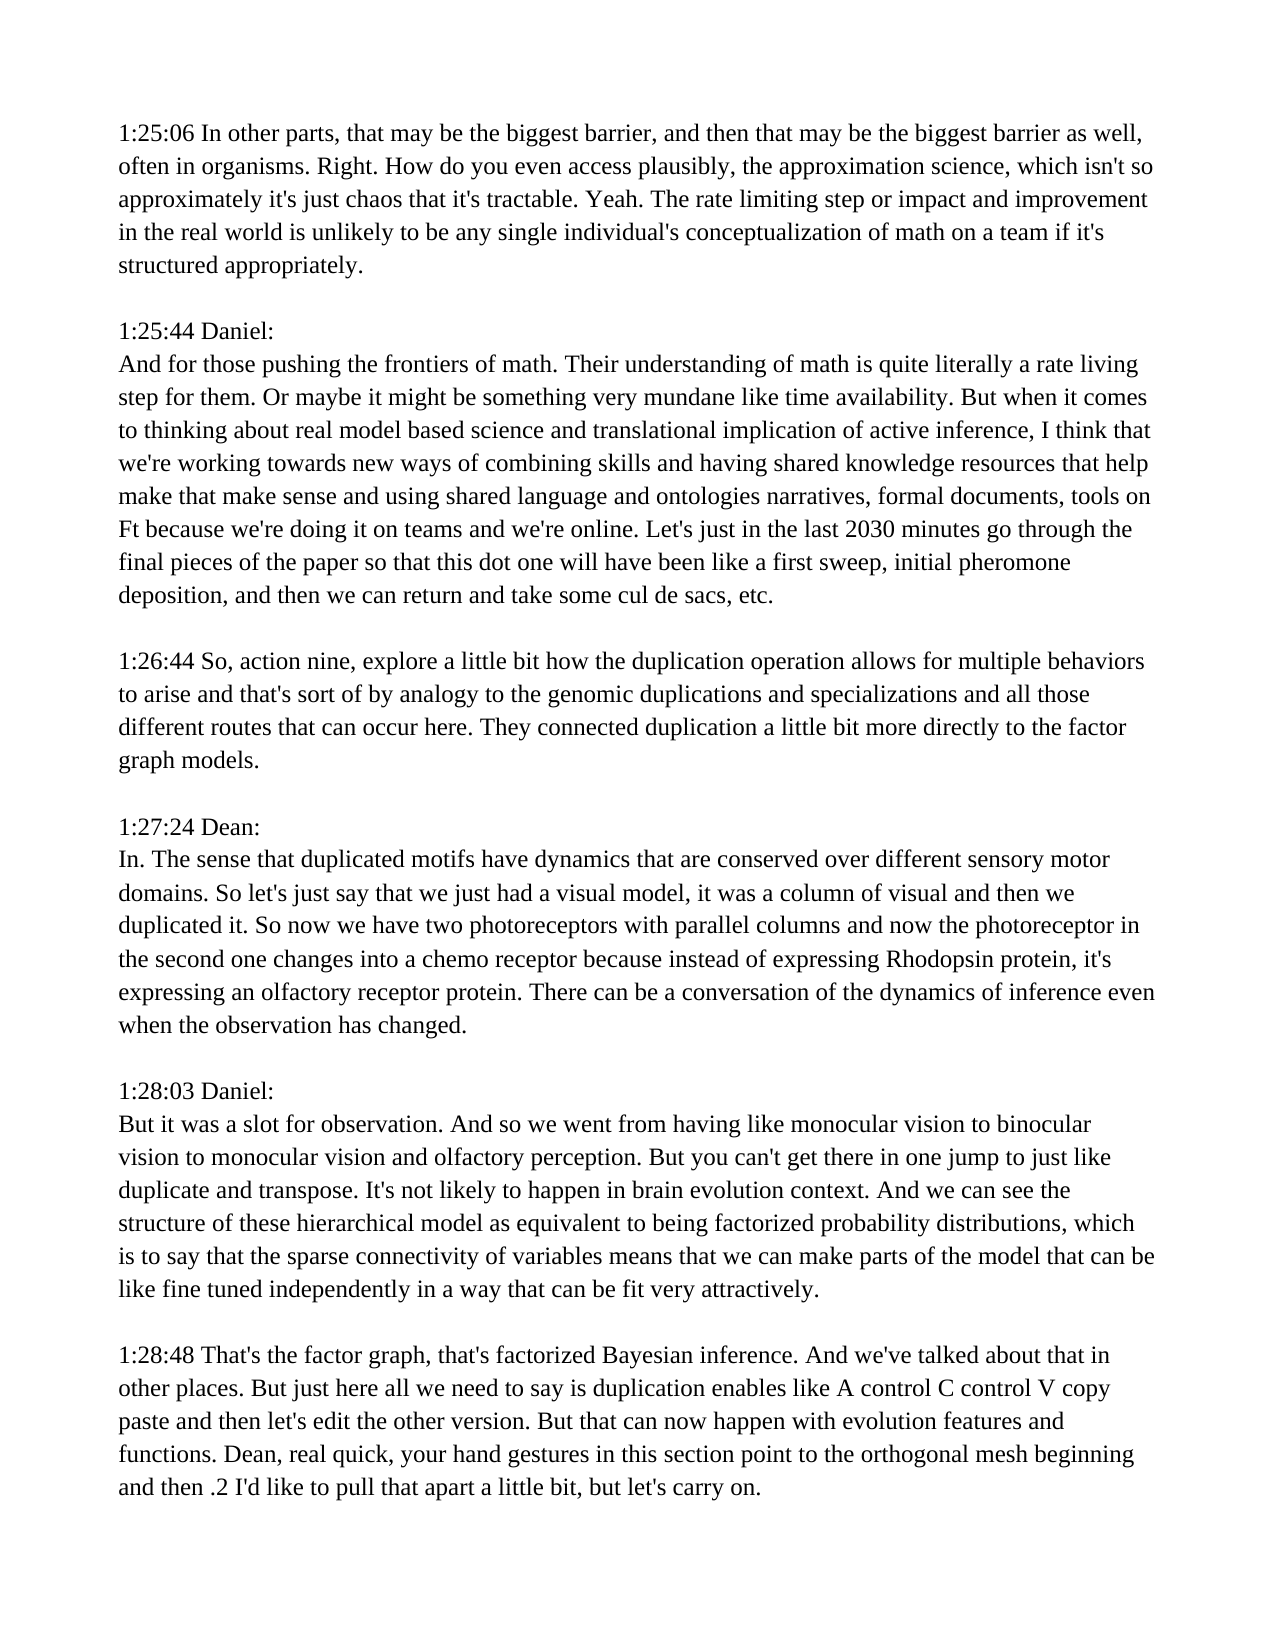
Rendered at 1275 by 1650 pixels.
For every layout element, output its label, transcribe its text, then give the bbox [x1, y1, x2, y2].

text 1:25:06 In other parts, that may be the biggest barrier, and then that may be the biggest barrier as well, often in organisms. Right. How do you even access plausibly, the approximation science, which isn't so approximately it's just chaos that it's tractable. Yeah. The rate limiting step or impact and improvement in the real world is unlikely to be any single individual's conceptualization of math on a team if it's structured appropriately. 1:25:44 Daniel: And for those pushing the frontiers of math. Their understanding of math is quite literally a rate living step for them. Or maybe it might be something very mundane like time availability. But when it comes to thinking about real model based science and translational implication of active inference, I think that we're working towards new ways of combining skills and having shared knowledge resources that help make that make sense and using shared language and ontologies narratives, formal documents, tools on Ft because we're doing it on teams and we're online. Let's just in the last 2030 minutes go through the final pieces of the paper so that this dot one will have been like a first sweep, initial pheromone deposition, and then we can return and take some cul de sacs, etc. 1:26:44 So, action nine, explore a little bit how the duplication operation allows for multiple behaviors to arise and that's sort of by analogy to the genomic duplications and specializations and all those different routes that can occur here. They connected duplication a little bit more directly to the factor graph models. 1:27:24 Dean: In. The sense that duplicated motifs have dynamics that are conserved over different sensory motor domains. So let's just say that we just had a visual model, it was a column of visual and then we duplicated it. So now we have two photoreceptors with parallel columns and now the photoreceptor in the second one changes into a chemo receptor because instead of expressing Rhodopsin protein, it's expressing an olfactory receptor protein. There can be a conversation of the dynamics of inference even when the observation has changed. 1:28:03 Daniel: But it was a slot for observation. And so we went from having like monocular vision to binocular vision to monocular vision and olfactory perception. But you can't get there in one jump to just like duplicate and transpose. It's not likely to happen in brain evolution context. And we can see the structure of these hierarchical model as equivalent to being factorized probability distributions, which is to say that the sparse connectivity of variables means that we can make parts of the model that can be like fine tuned independently in a way that can be fit very attractively. 1:28:48 That's the factor graph, that's factorized Bayesian inference. And we've talked about that in other places. But just here all we need to say is duplication enables like A control C control V copy paste and then let's edit the other version. But that can now happen with evolution features and functions. Dean, real quick, your hand gestures in this section point to the orthogonal mesh beginning and then .2 I'd like to pull that apart a little bit, but let's carry on. [118, 118, 1157, 1501]
